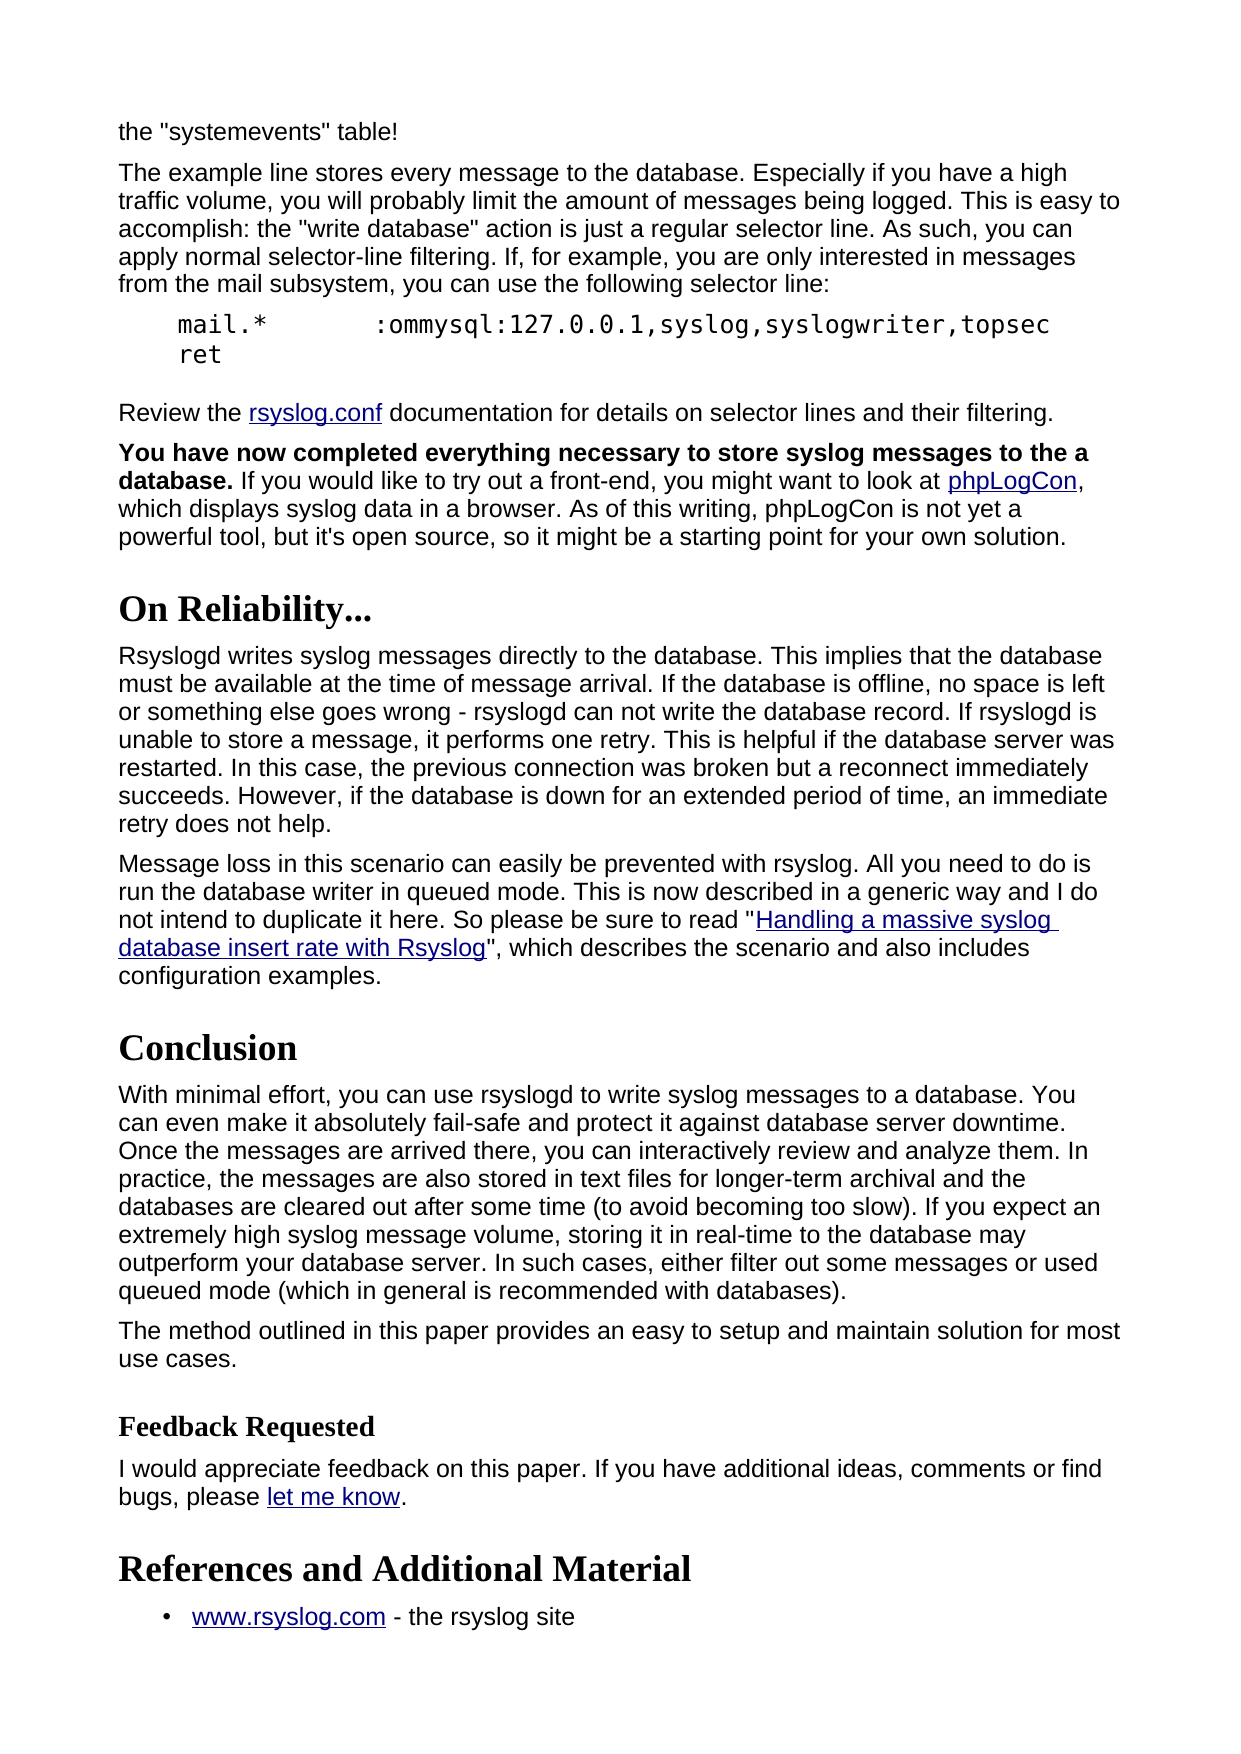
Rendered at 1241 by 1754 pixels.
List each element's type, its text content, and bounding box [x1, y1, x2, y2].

text I would appreciate feedback on this paper. If you have additional ideas, comments or find bugs, please let me know. [118, 1455, 1122, 1511]
text the "systemevents" table! [118, 118, 1122, 146]
subtitle Feedback Requested [118, 1410, 1122, 1443]
text mail.* :ommysql:127.0.0.1,syslog,syslogwriter,topsecret [177, 311, 1063, 369]
text The method outlined in this paper provides an easy to setup and maintain solution for most use cases. [118, 1317, 1122, 1373]
text Rsyslogd writes syslog messages directly to the database. This implies that the database must be available at the time of message arrival. If the database is offline, no space is left or something else goes wrong - rsyslogd can not write the database record. If rsyslogd is unable to store a message, it performs one retry. This is helpful if the database server was restarted. In this case, the previous connection was broken but a reconnect immediately succeeds. However, if the database is down for an extended period of time, an immediate retry does not help. [118, 642, 1122, 837]
text With minimal effort, you can use rsyslogd to write syslog messages to a database. You can even make it absolutely fail-safe and protect it against database server downtime. Once the messages are arrived there, you can interactively review and analyze them. In practice, the messages are also stored in text files for longer-term archival and the databases are cleared out after some time (to avoid becoming too slow). If you expect an extremely high syslog message volume, storing it in real-time to the database may outperform your database server. In such cases, either filter out some messages or used queued mode (which in general is recommended with databases). [118, 1081, 1122, 1304]
list www.rsyslog.com - the rsyslog site [162, 1602, 1122, 1631]
text Review the rsyslog.conf documentation for details on selector lines and their filtering. [118, 398, 1122, 426]
text You have now completed everything necessary to store syslog messages to the a database. If you would like to try out a front-end, you might want to look at phpLogCon, which displays syslog data in a browser. As of this writing, phpLogCon is not yet a powerful tool, but it's open source, so it might be a starting point for your own solution. [118, 439, 1122, 551]
text Message loss in this scenario can easily be prevented with rsyslog. All you need to do is run the database writer in queued mode. This is now described in a generic way and I do not intend to duplicate it here. So please be sure to read "Handling a massive syslog database insert rate with Rsyslog", which describes the scenario and also includes configuration examples. [118, 850, 1122, 989]
text The example line stores every message to the database. Especially if you have a high traffic volume, you will probably limit the amount of messages being logged. This is easy to accomplish: the "write database" action is just a regular selector line. As such, you can apply normal selector-line filtering. If, for example, you are only interested in messages from the mail subsystem, you can use the following selector line: [118, 158, 1122, 298]
subtitle Conclusion [118, 1027, 1122, 1069]
subtitle References and Additional Material [118, 1548, 1122, 1590]
subtitle On Reliability... [118, 588, 1122, 629]
